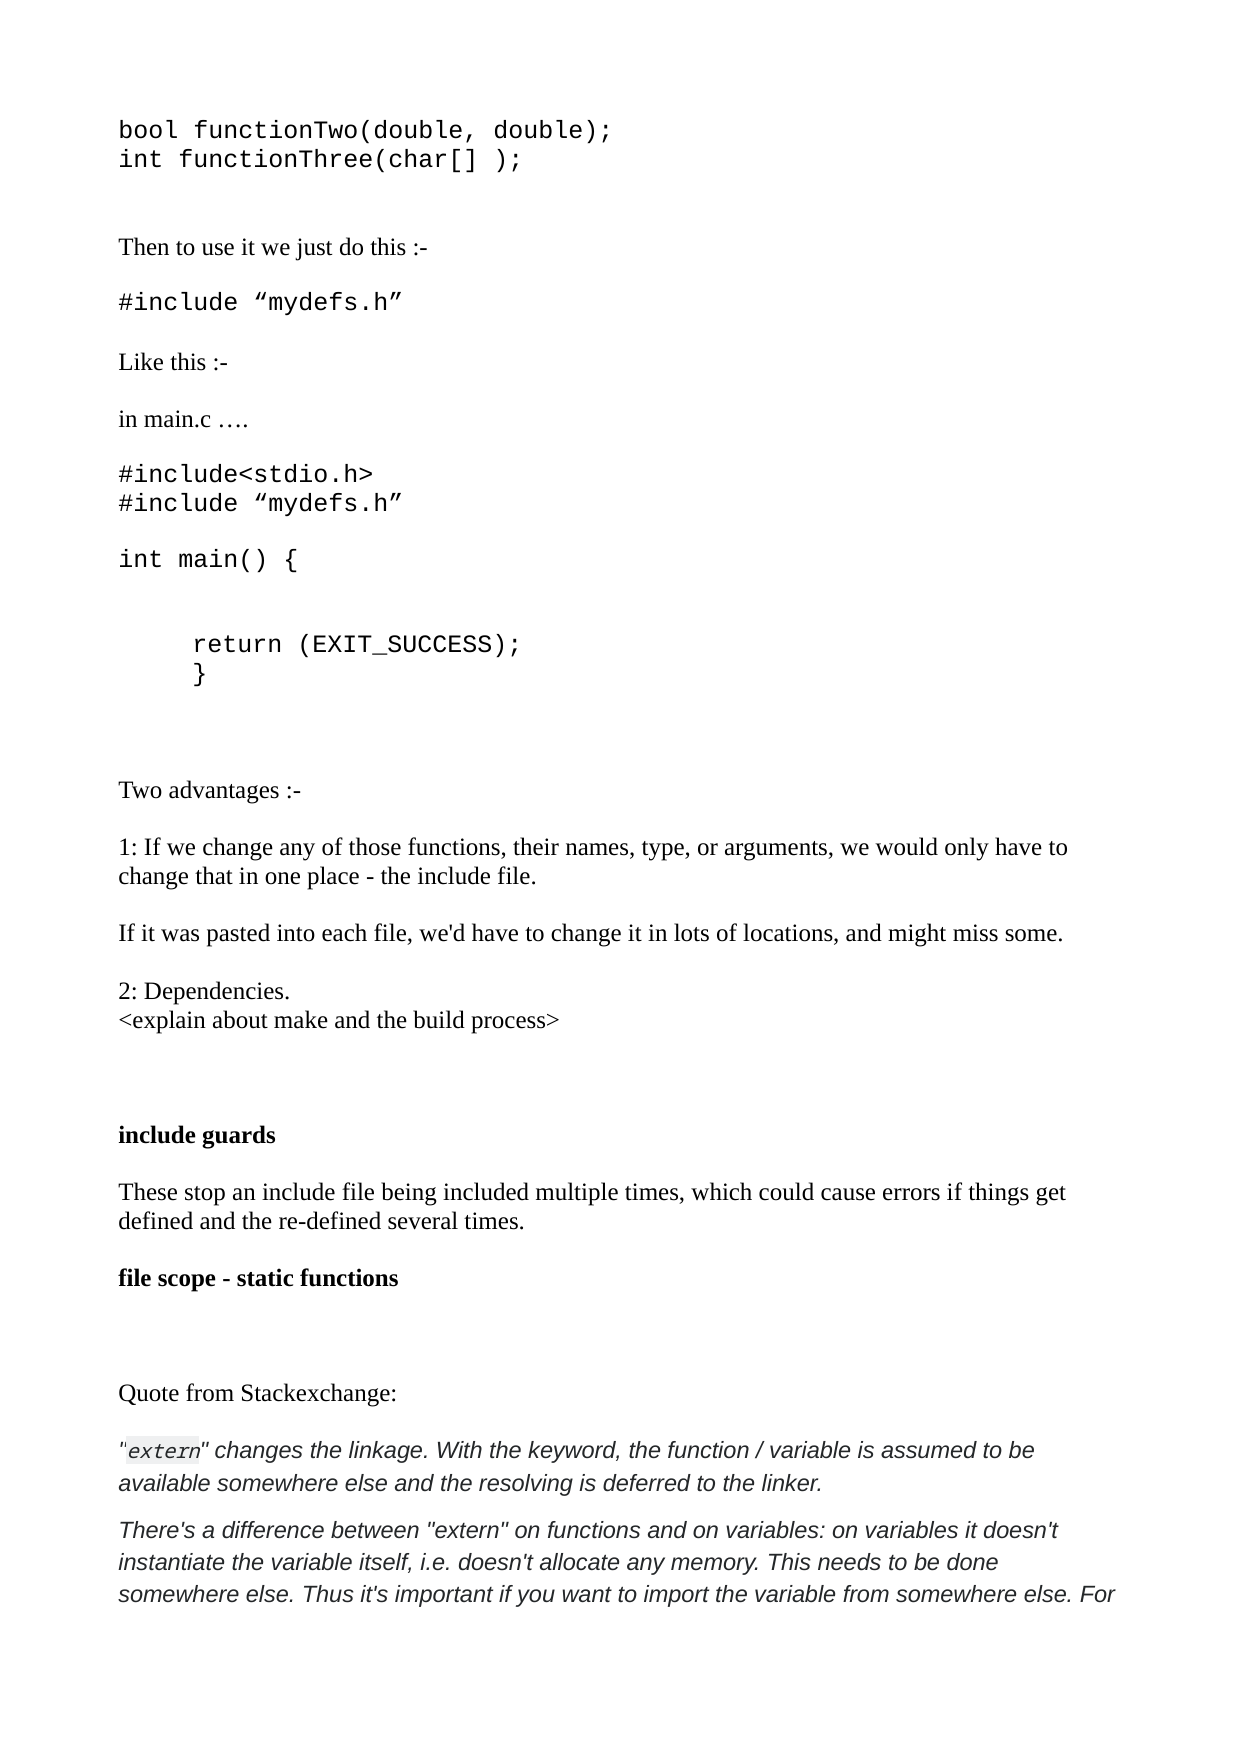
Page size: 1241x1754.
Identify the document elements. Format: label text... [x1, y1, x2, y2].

text int main() { [118, 547, 1122, 575]
text Then to use it we just do this :- [118, 232, 1122, 261]
text #include “mydefs.h” [118, 490, 1122, 518]
text Like this :- [118, 347, 1122, 376]
text If it was pasted into each file, we'd have to change it in lots of locations, and might miss some. [118, 918, 1122, 947]
text 1: If we change any of those functions, their names, type, or arguments, we would only have to change that in one place - the include file. [118, 832, 1122, 890]
text Quote from Stackexchange: [118, 1378, 1122, 1407]
text int functionThree(char[] ); [118, 146, 1122, 175]
text 2: Dependencies. [118, 976, 1122, 1005]
text return (EXIT_SUCCESS); [118, 632, 1122, 660]
text bool functionTwo(double, double); [118, 118, 1122, 146]
text There's a difference between "extern" on functions and on variables: on variables it doesn't instantiate the variable itself, i.e. doesn't allocate any memory. This needs to be done somewhere else. Thus it's important if you want to import the variable from somewhere else. For [118, 1516, 1122, 1607]
text include guards [118, 1120, 1122, 1148]
text #include “mydefs.h” [118, 290, 1122, 318]
text #include<stdio.h> [118, 462, 1122, 490]
text Two advantages :- [118, 775, 1122, 803]
text <explain about make and the build process> [118, 1005, 1122, 1033]
text These stop an include file being included multiple times, which could cause errors if things get defined and the re-defined several times. [118, 1177, 1122, 1235]
text file scope - static functions [118, 1263, 1122, 1292]
text "extern" changes the linkage. With the keyword, the function / variable is assumed to be available somewhere else and the resolving is deferred to the linker. [118, 1436, 1122, 1496]
text in main.c …. [118, 404, 1122, 433]
text } [118, 660, 1122, 688]
